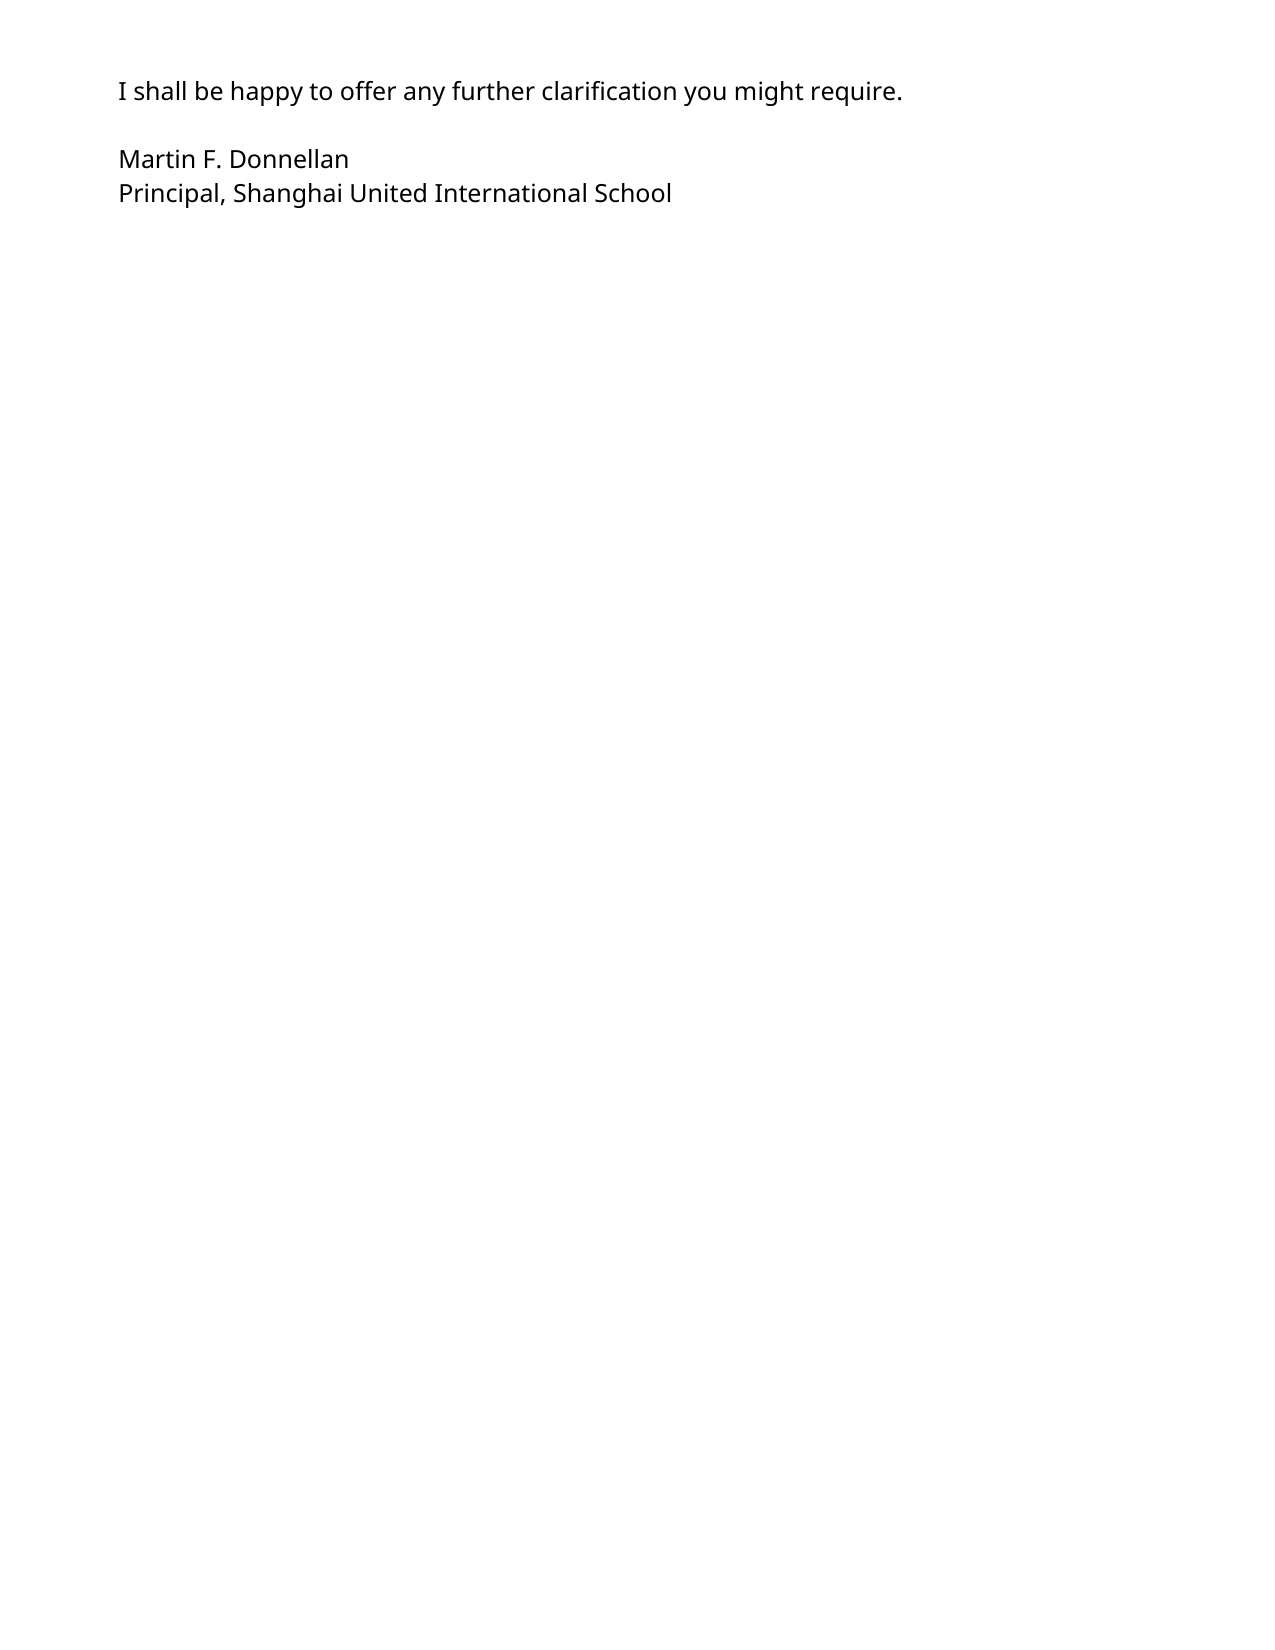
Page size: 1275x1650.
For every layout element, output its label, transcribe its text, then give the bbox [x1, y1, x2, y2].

text Martin F. Donnellan [118, 142, 1157, 176]
text I shall be happy to offer any further clarification you might require. [118, 74, 1157, 108]
text Principal, Shanghai United International School [118, 176, 1157, 210]
